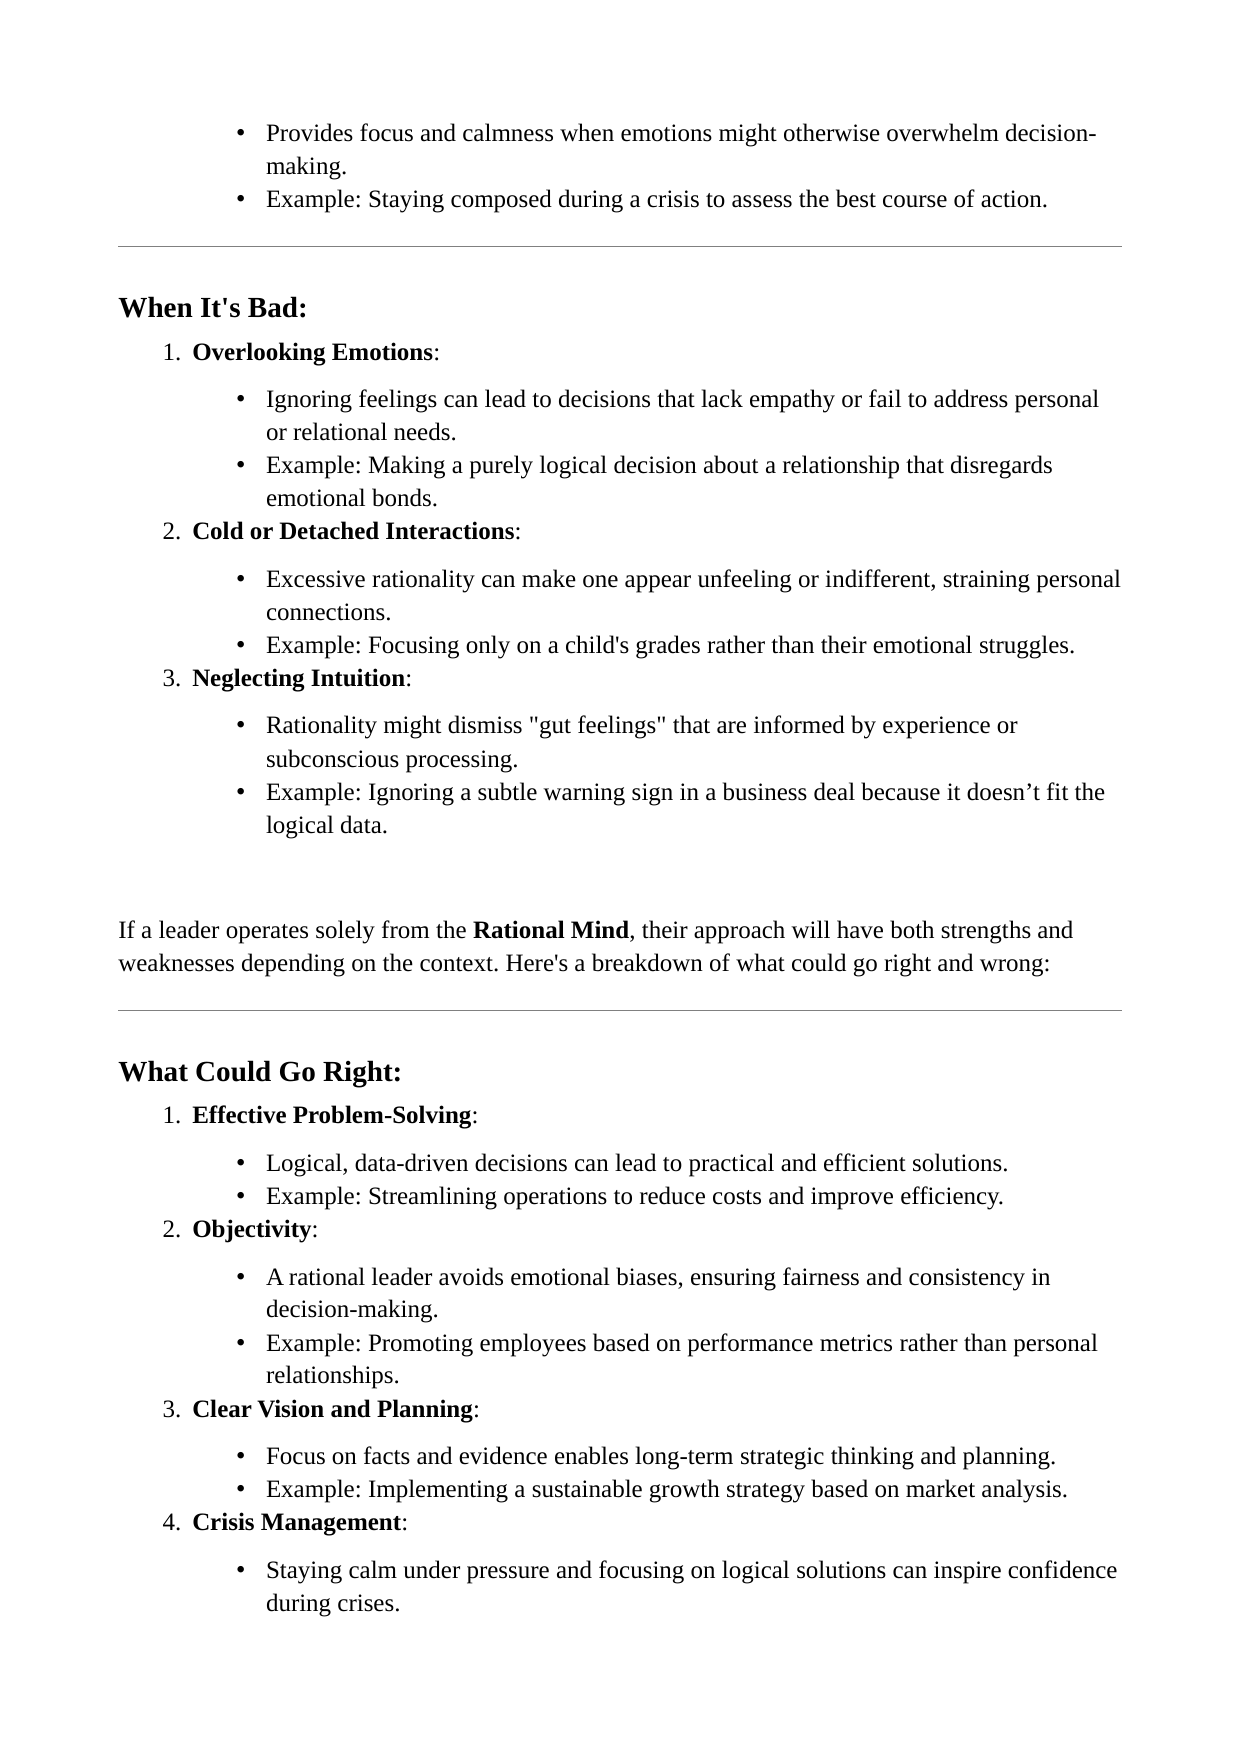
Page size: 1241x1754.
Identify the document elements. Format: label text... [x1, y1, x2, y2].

subtitle What Could Go Right: [118, 1054, 1122, 1088]
list Example: Making a purely logical decision about a relationship that disregards emotional bonds. [236, 450, 1122, 512]
text If a leader operates solely from the Rational Mind, their approach will have both strengths and weaknesses depending on the context. Here's a breakdown of what could go right and wrong: [118, 915, 1122, 977]
list Example: Promoting employees based on performance metrics rather than personal relationships. [236, 1328, 1122, 1389]
list Neglecting Intuition: [162, 663, 1122, 692]
list Excessive rationality can make one appear unfeeling or indifferent, straining personal connections. [236, 564, 1122, 626]
list Example: Streamlining operations to reduce costs and improve efficiency. [236, 1181, 1122, 1210]
list Example: Implementing a sustainable growth strategy based on market analysis. [236, 1474, 1122, 1503]
list Clear Vision and Planning: [162, 1394, 1122, 1422]
list Effective Problem-Solving: [162, 1100, 1122, 1129]
list Cold or Detached Interactions: [162, 516, 1122, 545]
list Staying calm under pressure and focusing on logical solutions can inspire confidence during crises. [236, 1555, 1122, 1617]
list Example: Ignoring a subtle warning sign in a business deal because it doesn’t fit the logical data. [236, 777, 1122, 838]
list Example: Focusing only on a child's grades rather than their emotional struggles. [236, 630, 1122, 659]
list Provides focus and calmness when emotions might otherwise overwhelm decision-making. [236, 118, 1122, 180]
list Ignoring feelings can lead to decisions that lack empathy or fail to address personal or relational needs. [236, 384, 1122, 446]
list Focus on facts and evidence enables long-term strategic thinking and planning. [236, 1441, 1122, 1470]
list Example: Staying composed during a crisis to assess the best course of action. [236, 184, 1122, 213]
list Logical, data-driven decisions can lead to practical and efficient solutions. [236, 1148, 1122, 1177]
list Overlooking Emotions: [162, 337, 1122, 365]
subtitle When It's Bad: [118, 291, 1122, 324]
list Crisis Management: [162, 1507, 1122, 1536]
list A rational leader avoids emotional biases, ensuring fairness and consistency in decision-making. [236, 1262, 1122, 1323]
list Rationality might dismiss "gut feelings" that are informed by experience or subconscious processing. [236, 711, 1122, 772]
list Objectivity: [162, 1214, 1122, 1243]
